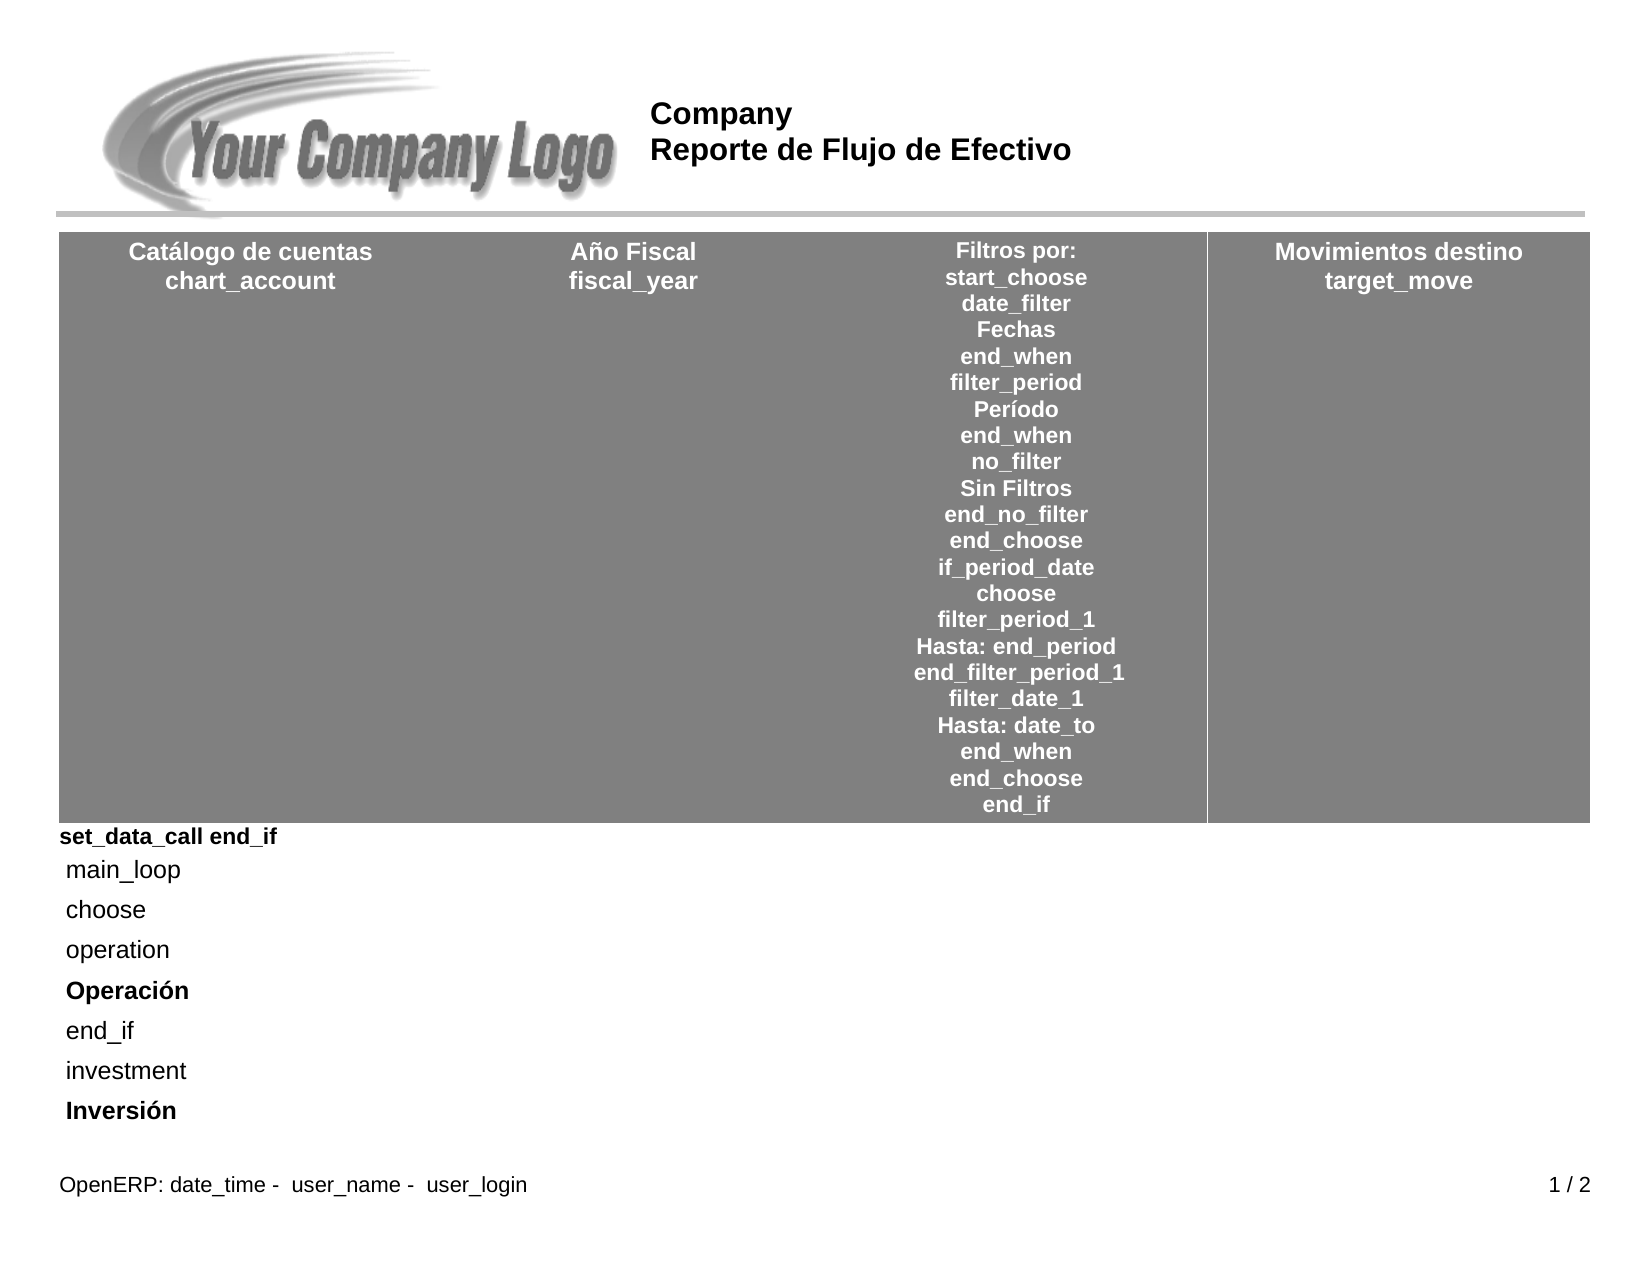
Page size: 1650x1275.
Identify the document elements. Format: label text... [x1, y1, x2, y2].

table_cell choose [60, 890, 1590, 930]
table_cell operation [60, 930, 1590, 970]
table_cell Operación [60, 970, 1590, 1010]
table_header Año Fiscal fiscal_year [442, 232, 825, 823]
table_header Filtros por: start_choose date_filter Fechas end_when filter_period Período end_when no_filter Sin Filtros end_no_filter end_choose if_period_date choose filter_period_1 Hasta: end_period end_filter_period_1 filter_date_1 Hasta: date_to end_when end_choose end_if [825, 232, 1207, 823]
table_header main_loop [60, 849, 1590, 889]
text [59, 131, 101, 167]
picture [101, 50, 618, 211]
text set_data_call end_if [59, 823, 1591, 849]
table_header Catálogo de cuentas chart_account [59, 232, 442, 823]
text [59, 95, 101, 131]
table_cell Inversión [60, 1091, 1590, 1131]
text Company [618, 95, 1591, 131]
table_cell end_if [60, 1010, 1590, 1050]
table_cell investment [60, 1050, 1590, 1091]
text Reporte de Flujo de Efectivo [618, 131, 1591, 167]
table_header Movimientos destino target_move [1208, 232, 1590, 823]
picture [101, 217, 618, 221]
